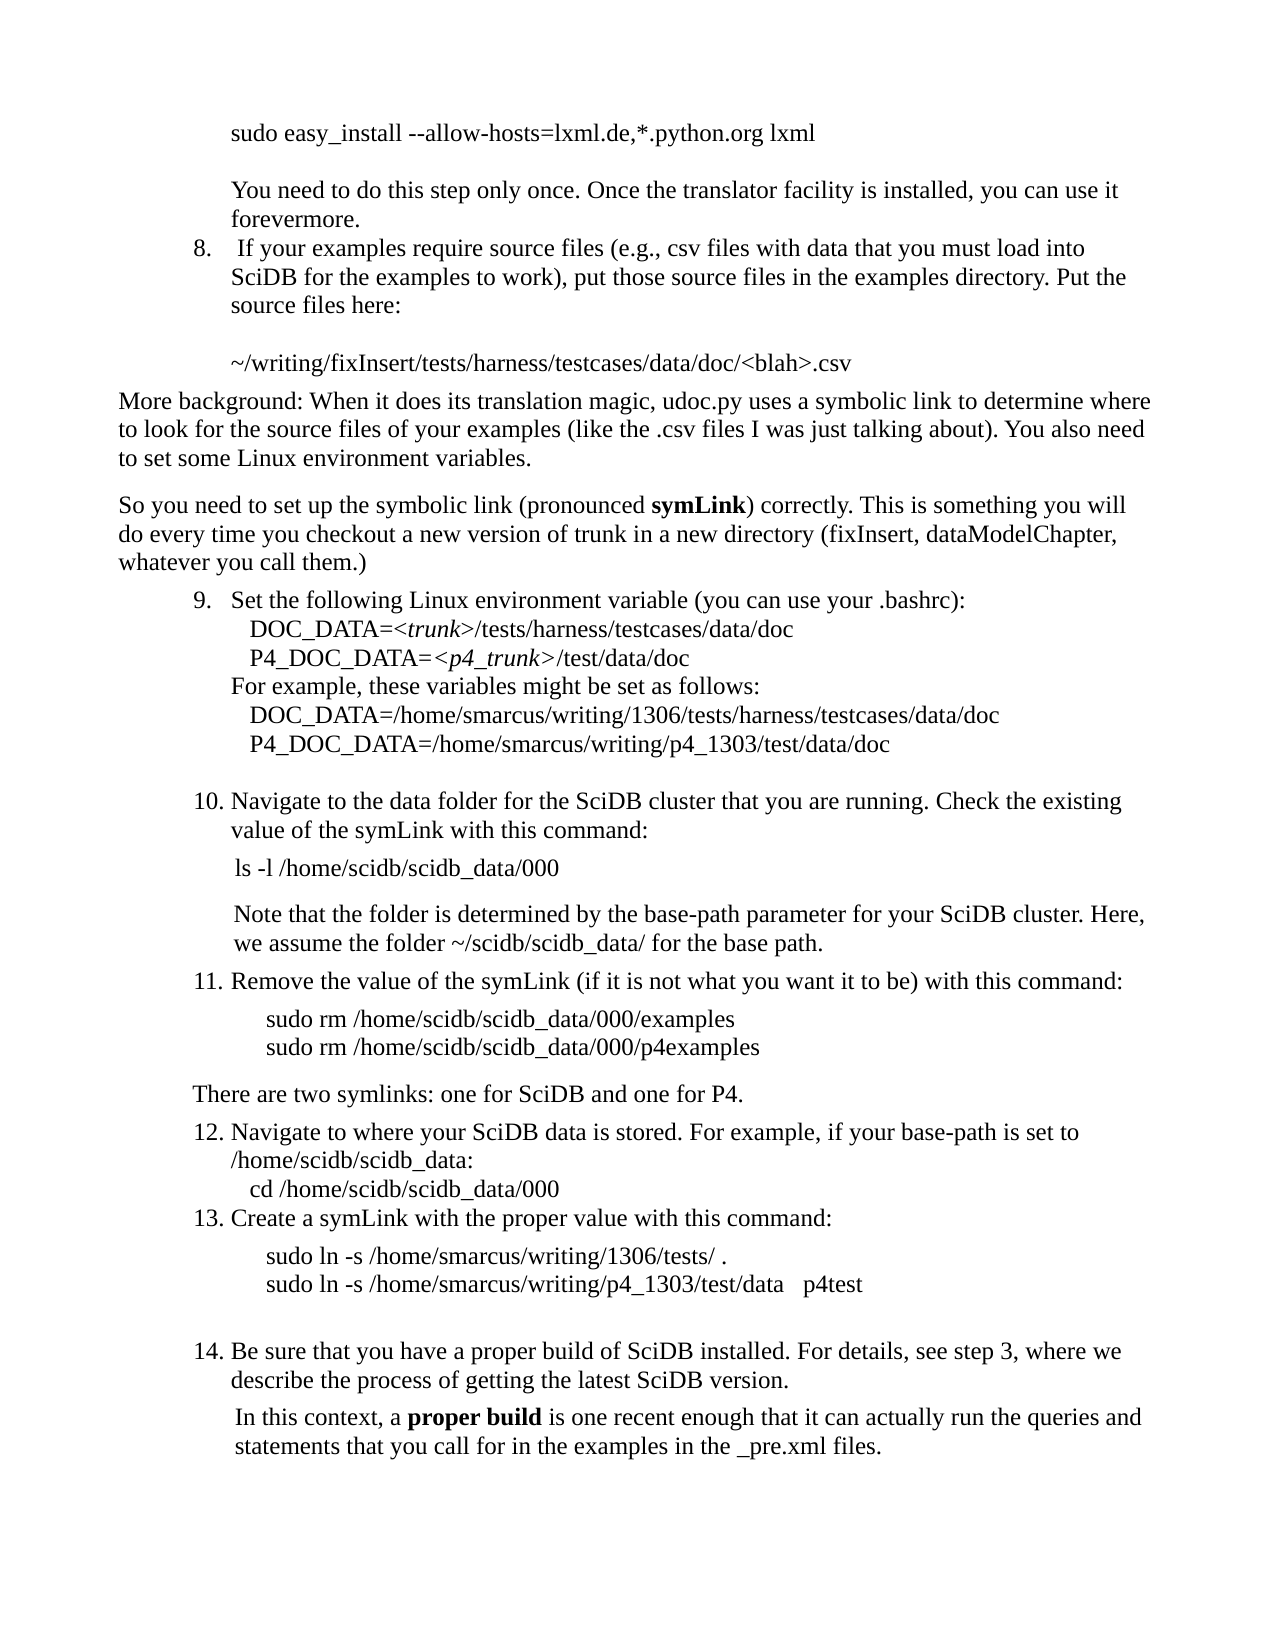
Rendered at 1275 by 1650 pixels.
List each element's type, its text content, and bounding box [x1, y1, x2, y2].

text More background: When it does its translation magic, udoc.py uses a symbolic link to determine where to look for the source files of your examples (like the .csv files I was just talking about). You also need to set some Linux environment variables. [118, 386, 1157, 472]
list Be sure that you have a proper build of SciDB installed. For details, see step 3, where we describe the process of getting the latest SciDB version. [193, 1336, 1157, 1393]
text sudo ln -s /home/smarcus/writing/1306/tests/ . sudo ln -s /home/smarcus/writing/p4_1303/test/data p4test [266, 1241, 1157, 1327]
list If your examples require source files (e.g., csv files with data that you must load into SciDB for the examples to work), put those source files in the examples directory. Put the source files here: ~/writing/fixInsert/tests/harness/testcases/data/doc/<blah>.csv [193, 233, 1157, 377]
text sudo rm /home/scidb/scidb_data/000/examples sudo rm /home/scidb/scidb_data/000/p4examples [266, 1004, 1157, 1061]
list sudo easy_install --allow-hosts=lxml.de,*.python.org lxml You need to do this step only once. Once the translator facility is installed, you can use it forevermore. [193, 118, 1157, 233]
list Remove the value of the symLink (if it is not what you want it to be) with this command: [193, 966, 1157, 995]
list Navigate to where your SciDB data is stored. For example, if your base-path is set to /home/scidb/scidb_data: cd /home/scidb/scidb_data/000 [193, 1117, 1157, 1203]
text In this context, a proper build is one recent enough that it can actually run the queries and statements that you call for in the examples in the _pre.xml files. [234, 1402, 1157, 1460]
text So you need to set up the symbolic link (pronounced symLink) correctly. This is something you will do every time you checkout a new version of trunk in a new directory (fixInsert, dataModelChapter, whatever you call them.) [118, 490, 1157, 576]
text Note that the folder is determined by the base-path parameter for your SciDB cluster. Here, we assume the folder ~/scidb/scidb_data/ for the base path. [233, 899, 1157, 957]
list Set the following Linux environment variable (you can use your .bashrc): DOC_DATA=<trunk>/tests/harness/testcases/data/doc P4_DOC_DATA=<p4_trunk>/test/data/doc For example, these variables might be set as follows: DOC_DATA=/home/smarcus/writing/1306/tests/harness/testcases/data/doc P4_DOC_DATA=/home/smarcus/writing/p4_1303/test/data/doc [193, 585, 1157, 786]
text There are two symlinks: one for SciDB and one for P4. [192, 1079, 1157, 1108]
list Navigate to the data folder for the SciDB cluster that you are running. Check the existing value of the symLink with this command: [193, 786, 1157, 844]
text ls -l /home/scidb/scidb_data/000 [234, 853, 1157, 882]
list Create a symLink with the proper value with this command: [193, 1203, 1157, 1232]
